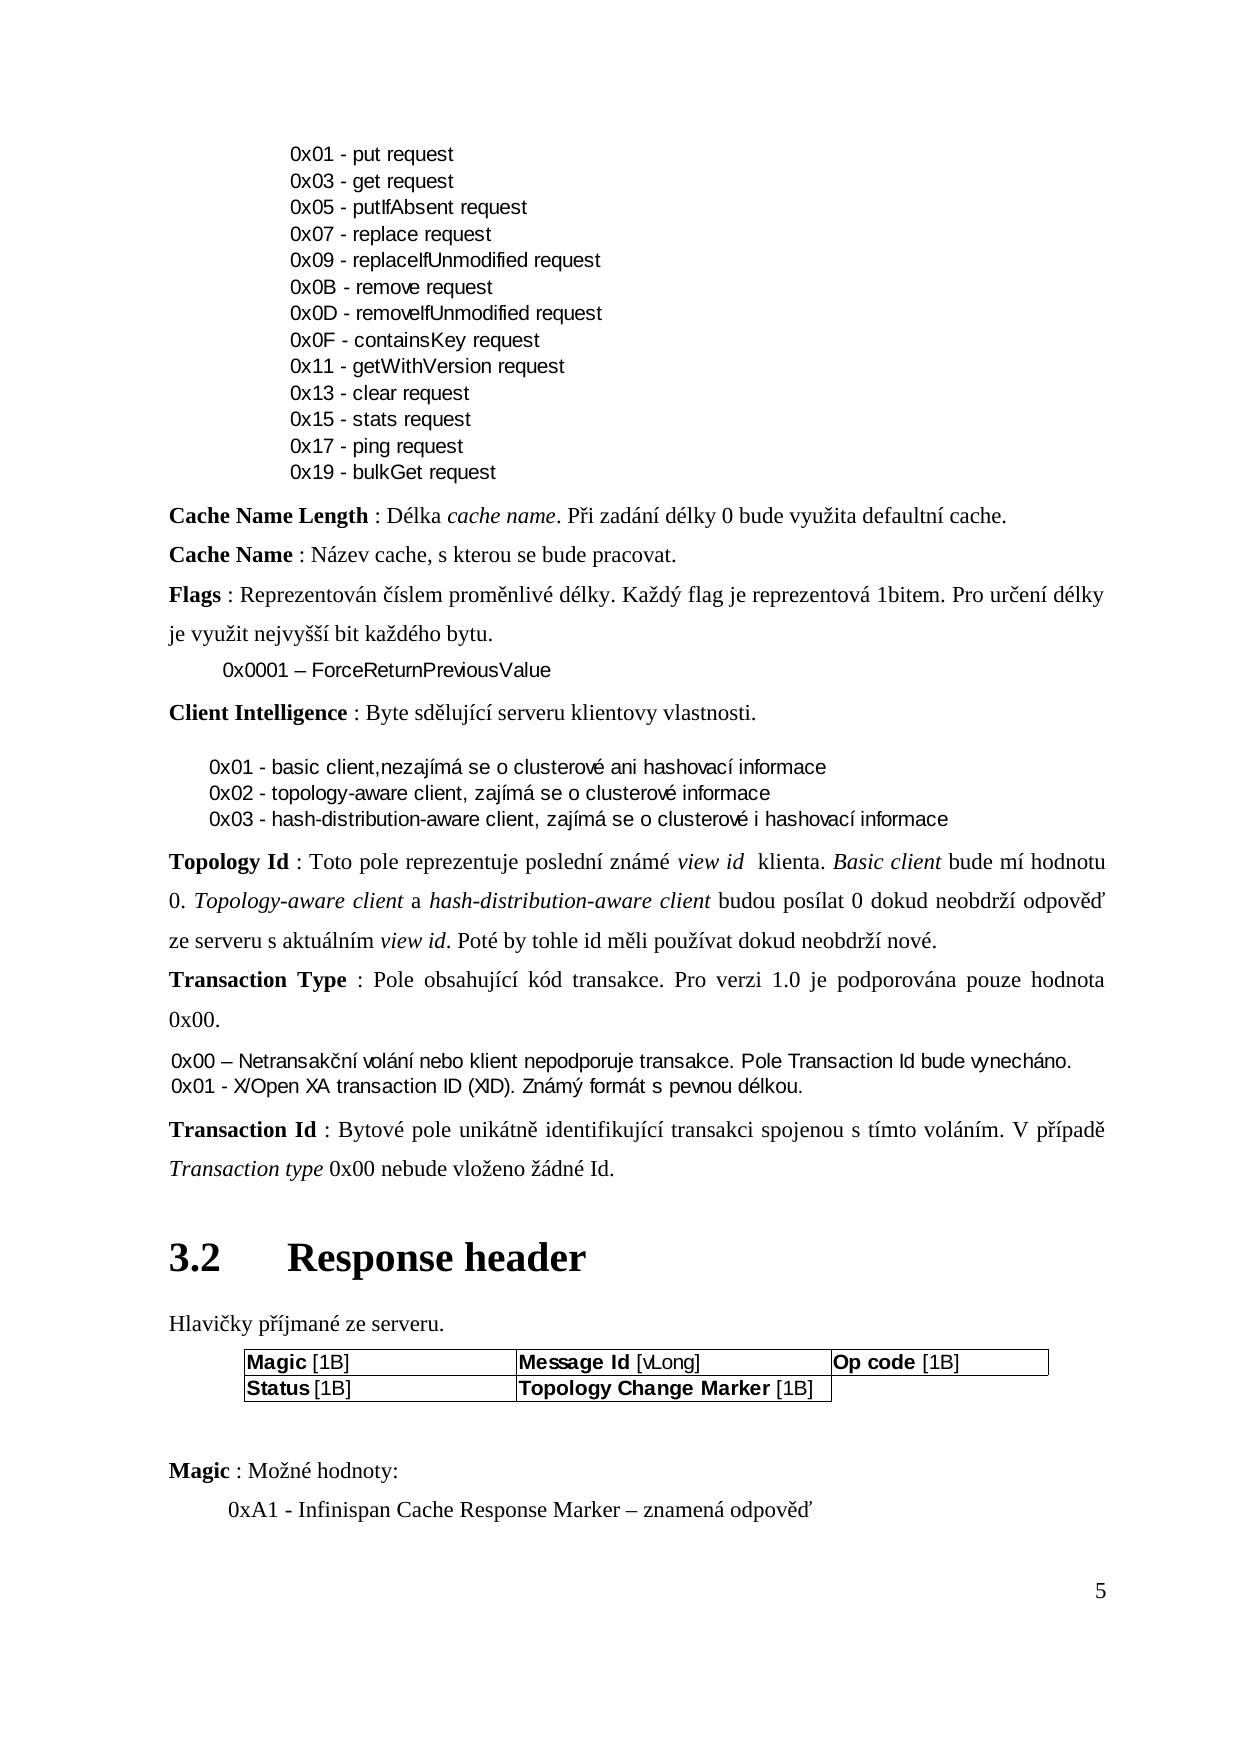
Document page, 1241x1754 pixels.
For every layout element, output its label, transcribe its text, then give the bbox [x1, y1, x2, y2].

text 0xA1 - Infinispan Cache Response Marker – znamená odpověď [169, 1496, 1106, 1522]
text Transaction Id : Bytové pole unikátně identifikující transakci spojenou s tímto voláním. V případě Transaction type 0x00 nebude vloženo žádné Id. [169, 1046, 1106, 1181]
text Flags : Reprezentován číslem proměnlivé délky. Každý flag je reprezentová 1bitem. Pro určení délky je využit nejvyšší bit každého bytu. [169, 581, 1106, 646]
subtitle Response header [169, 1232, 1106, 1280]
text Cache Name Length : Délka cache name. Při zadání délky 0 bude využita defaultní cache. [169, 148, 1106, 528]
text Hlavičky příjmané ze serveru. [169, 1310, 1106, 1337]
text Client Intelligence : Byte sdělující serveru klientovy vlastnosti. [169, 659, 1106, 726]
text Transaction Type : Pole obsahující kód transakce. Pro verzi 1.0 je podporována pouze hodnota 0x00. [169, 967, 1106, 1032]
text Magic : Možné hodnoty: [169, 1457, 1106, 1483]
text Topology Id : Toto pole reprezentuje poslední známé view id klienta. Basic client bude mí hodnotu 0. Topology-aware client a hash-distribution-aware client budou posílat 0 dokud neobdrží odpověď ze serveru s aktuálním view id. Poté by tohle id měli používat dokud neobdrží nové. [169, 739, 1106, 953]
text Cache Name : Název cache, s kterou se bude pracovat. [169, 541, 1106, 567]
